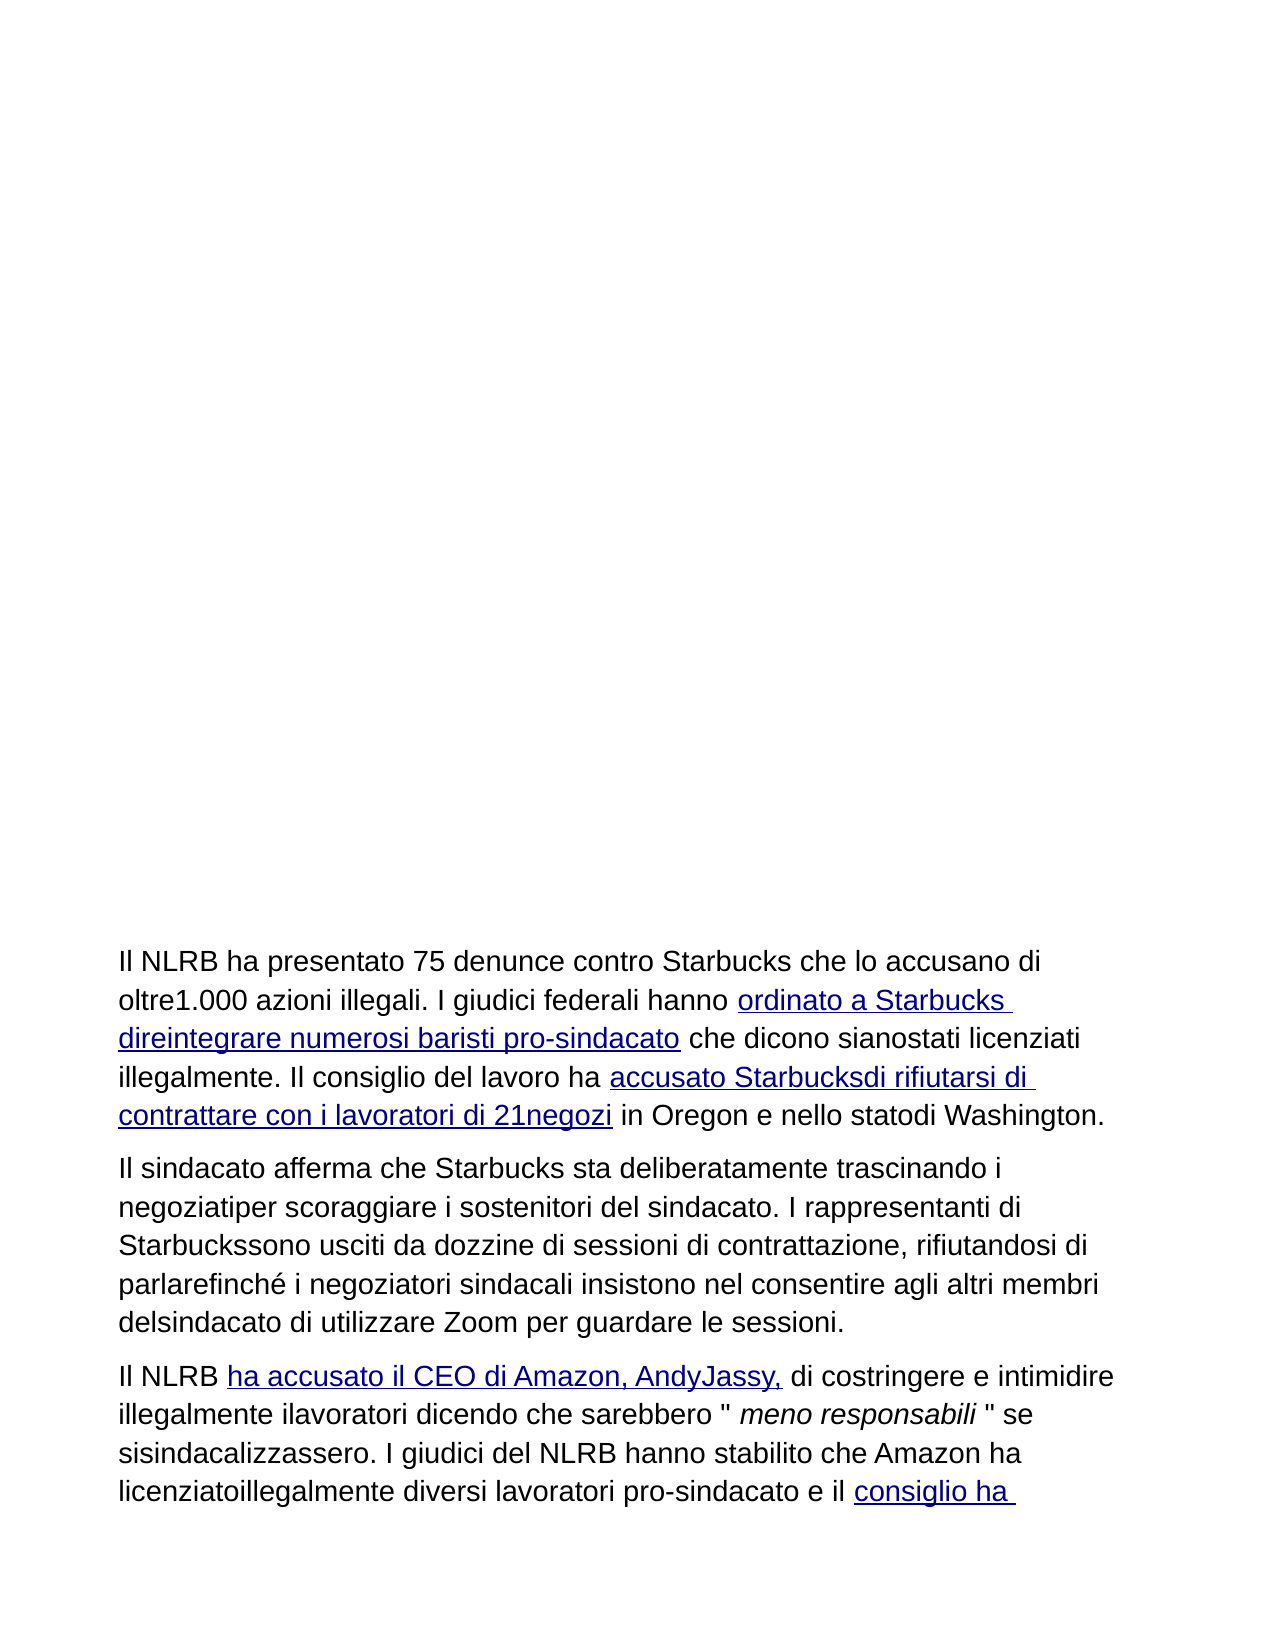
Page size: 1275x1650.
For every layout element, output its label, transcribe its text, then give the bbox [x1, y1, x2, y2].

text Il NLRB ha presentato 75 denunce contro Starbucks che lo accusano di oltre1.000 azioni illegali. I giudici federali hanno ordinato a Starbucks direintegrare numerosi baristi pro-sindacato che dicono sianostati licenziati illegalmente. Il consiglio del lavoro ha accusato Starbucksdi rifiutarsi di contrattare con i lavoratori di 21negozi in Oregon e nello statodi Washington. [118, 944, 1157, 1132]
text Il sindacato afferma che Starbucks sta deliberatamente trascinando i negoziatiper scoraggiare i sostenitori del sindacato. I rappresentanti di Starbuckssono usciti da dozzine di sessioni di contrattazione, rifiutandosi di parlarefinché i negoziatori sindacali insistono nel consentire agli altri membri delsindacato di utilizzare Zoom per guardare le sessioni. [118, 1151, 1157, 1339]
text Il NLRB ha accusato il CEO di Amazon, AndyJassy, di costringere e intimidire illegalmente ilavoratori dicendo che sarebbero " meno responsabili " se sisindacalizzassero. I giudici del NLRB hanno stabilito che Amazon ha licenziatoillegalmente diversi lavoratori pro-sindacato e il consiglio ha [118, 1358, 1157, 1508]
